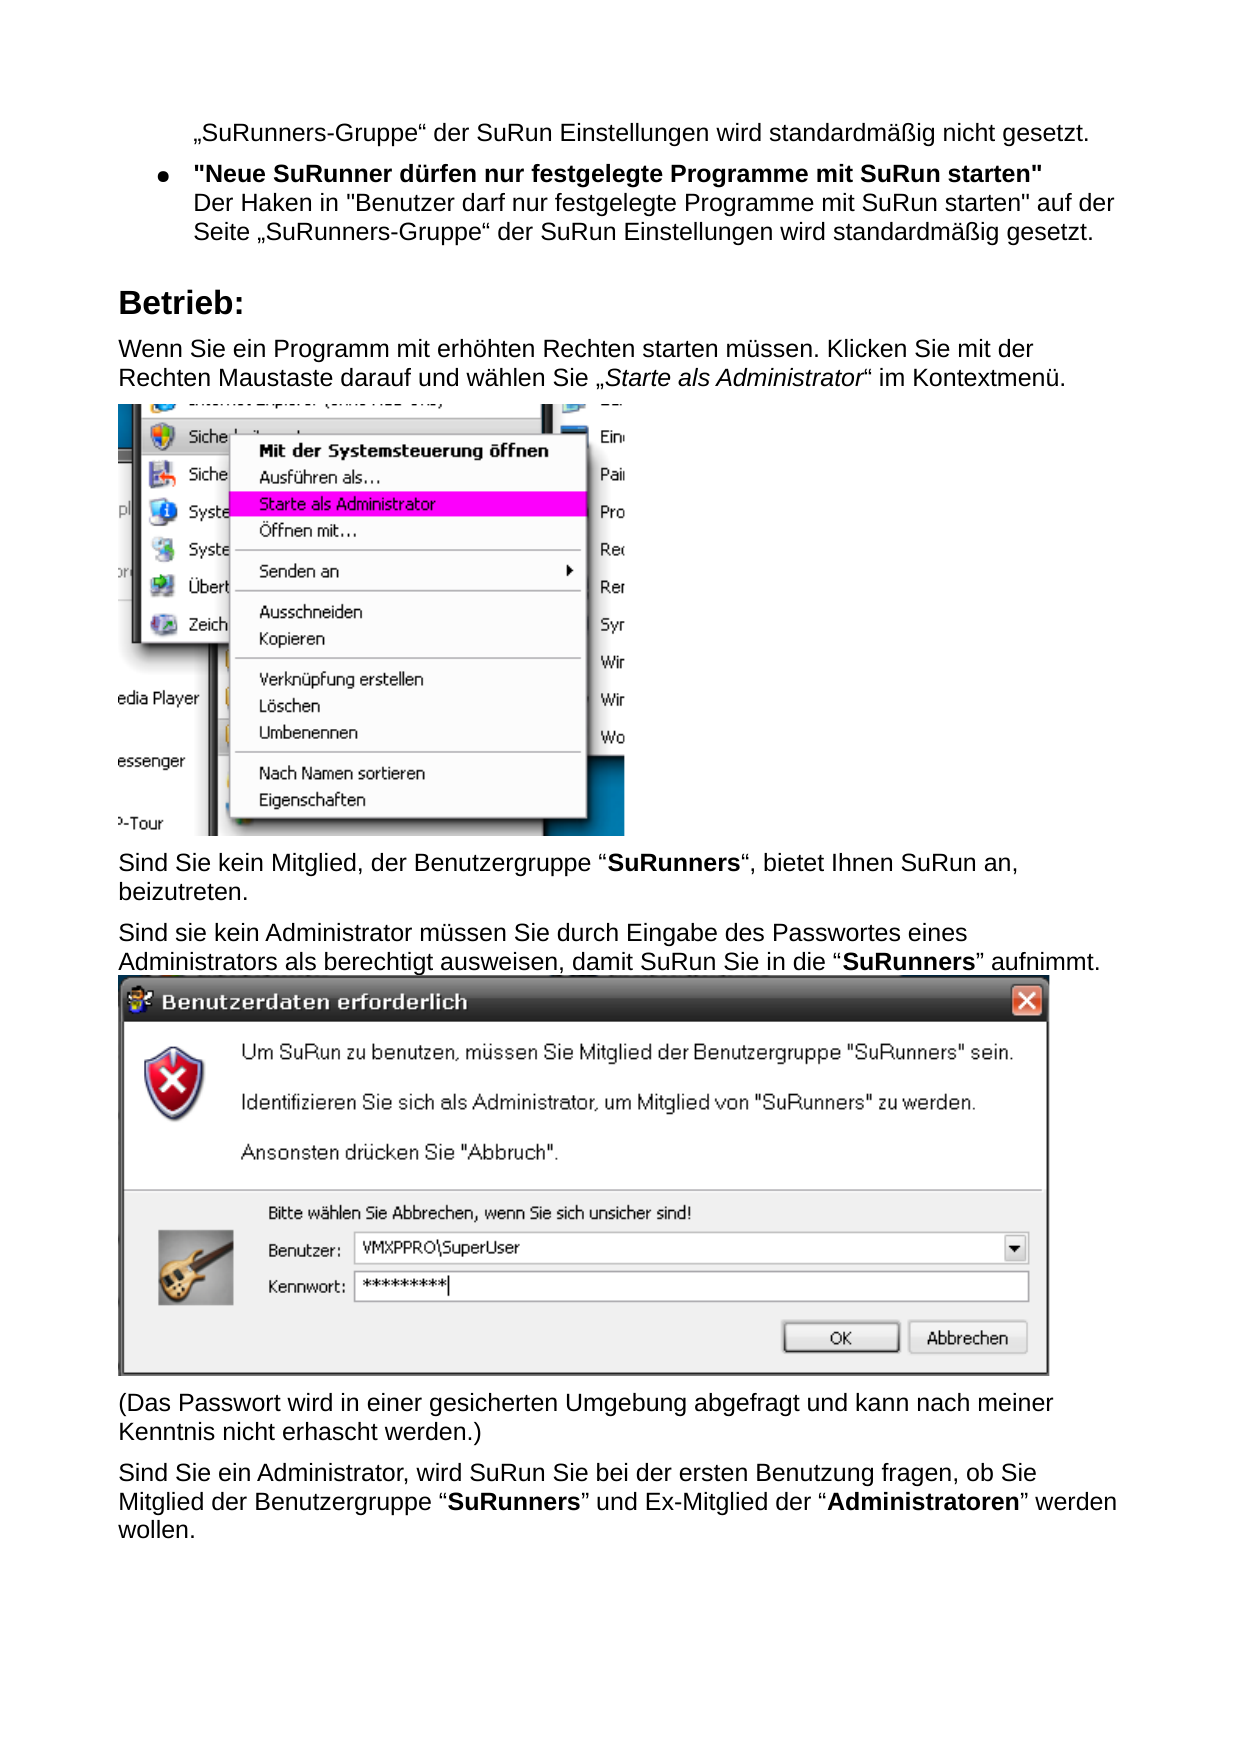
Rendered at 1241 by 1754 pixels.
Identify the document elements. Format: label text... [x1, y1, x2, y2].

text Sind sie kein Administrator müssen Sie durch Eingabe des Passwortes eines Administrators als berechtigt ausweisen, damit SuRun Sie in die “SuRunners” aufnimmt. [118, 918, 1122, 1376]
picture [118, 404, 625, 836]
text Wenn Sie ein Programm mit erhöhten Rechten starten müssen. Klicken Sie mit der Rechten Maustaste darauf und wählen Sie „Starte als Administrator“ im Kontextmenü. [118, 334, 1122, 392]
list „SuRunners-Gruppe“ der SuRun Einstellungen wird standardmäßig nicht gesetzt. [156, 118, 1122, 147]
subtitle Betrieb: [118, 283, 1122, 322]
picture [118, 975, 1050, 1376]
text Sind Sie ein Administrator, wird SuRun Sie bei der ersten Benutzung fragen, ob Sie Mitglied der Benutzergruppe “SuRunners” und Ex-Mitglied der “Administratoren” werden wollen. [118, 1458, 1122, 1544]
text (Das Passwort wird in einer gesicherten Umgebung abgefragt und kann nach meiner Kenntnis nicht erhascht werden.) [118, 1388, 1122, 1446]
list "Neue SuRunner dürfen nur festgelegte Programme mit SuRun starten" Der Haken in "Benutzer darf nur festgelegte Programme mit SuRun starten" auf der Seite „SuRunners-Gruppe“ der SuRun Einstellungen wird standardmäßig gesetzt. [156, 159, 1122, 246]
text Sind Sie kein Mitglied, der Benutzergruppe “SuRunners“, bietet Ihnen SuRun an, beizutreten. [118, 848, 1122, 906]
